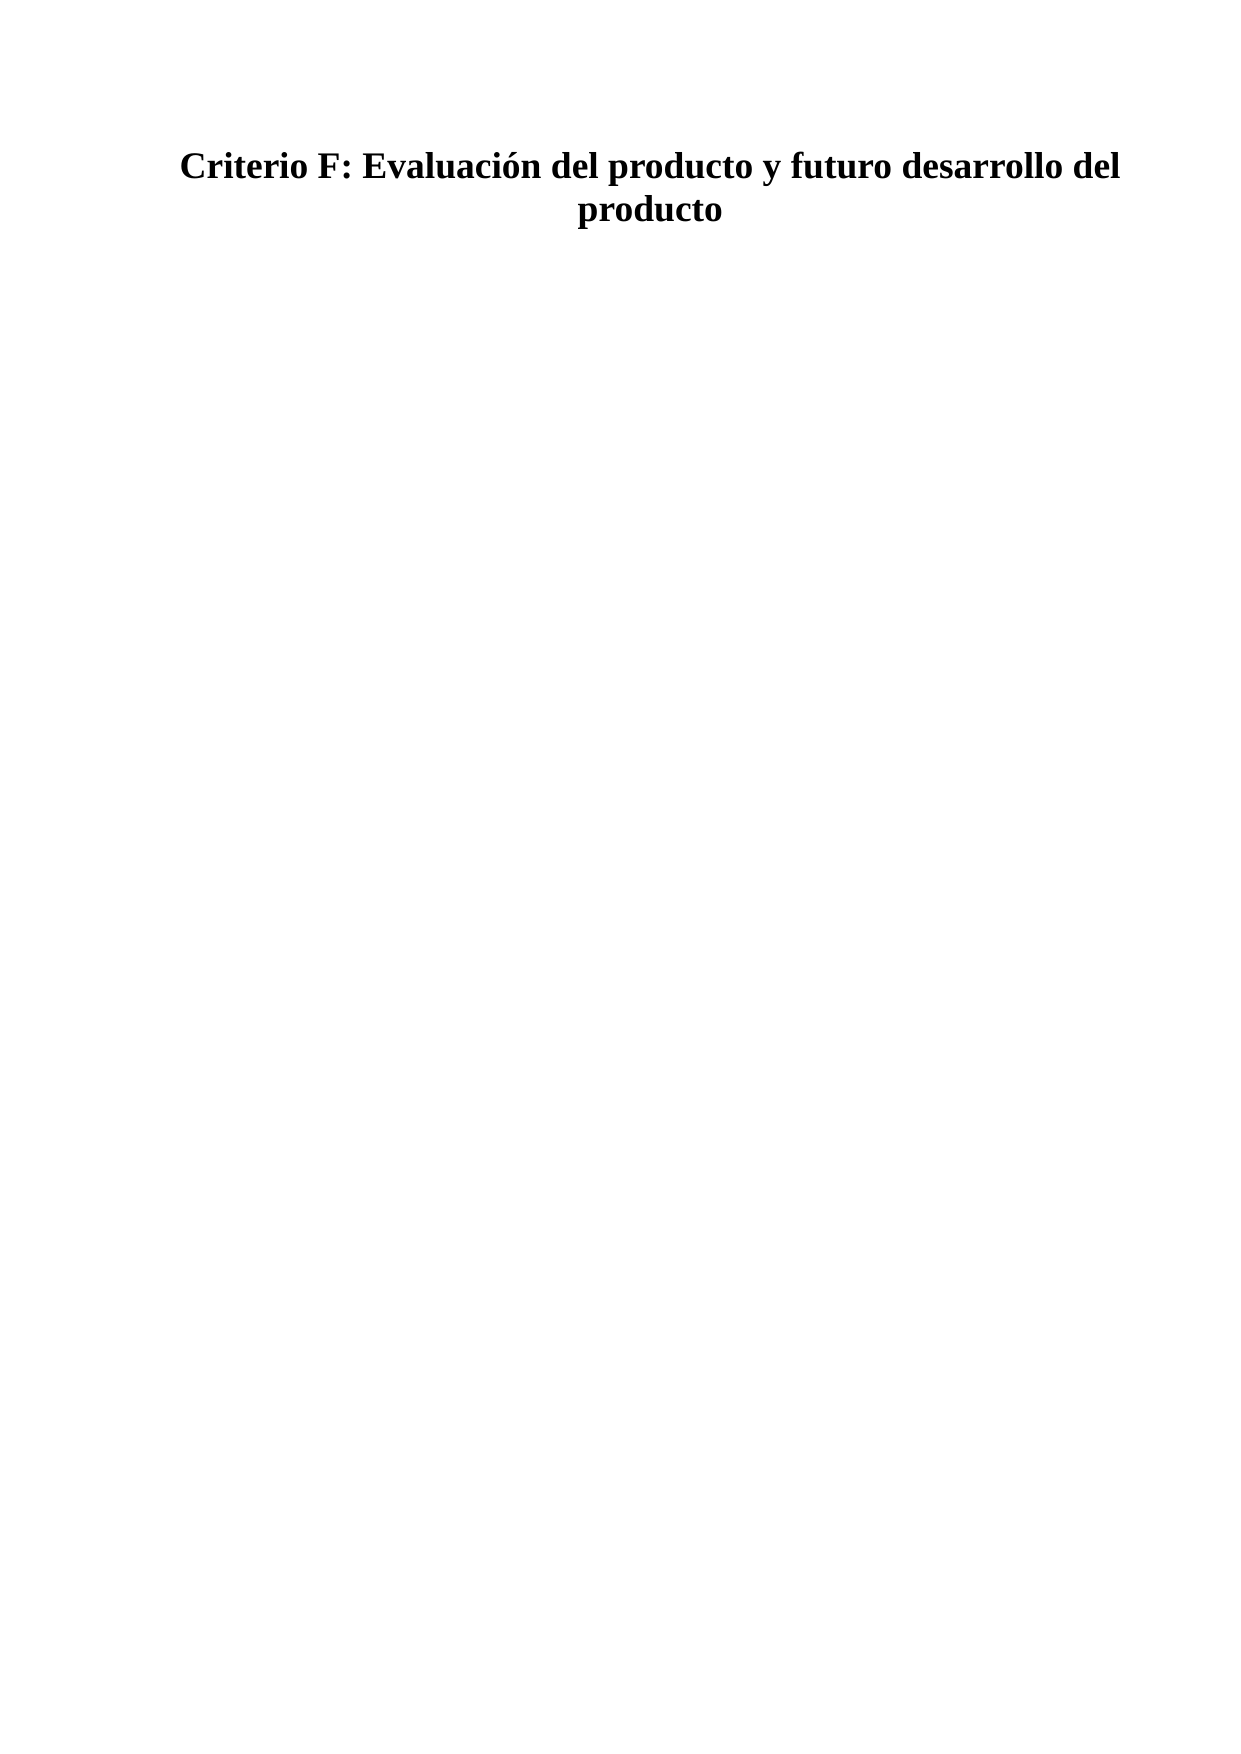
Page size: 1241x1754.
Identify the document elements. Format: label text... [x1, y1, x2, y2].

subtitle Criterio F: Evaluación del producto y futuro desarrollo del producto [118, 143, 1122, 229]
